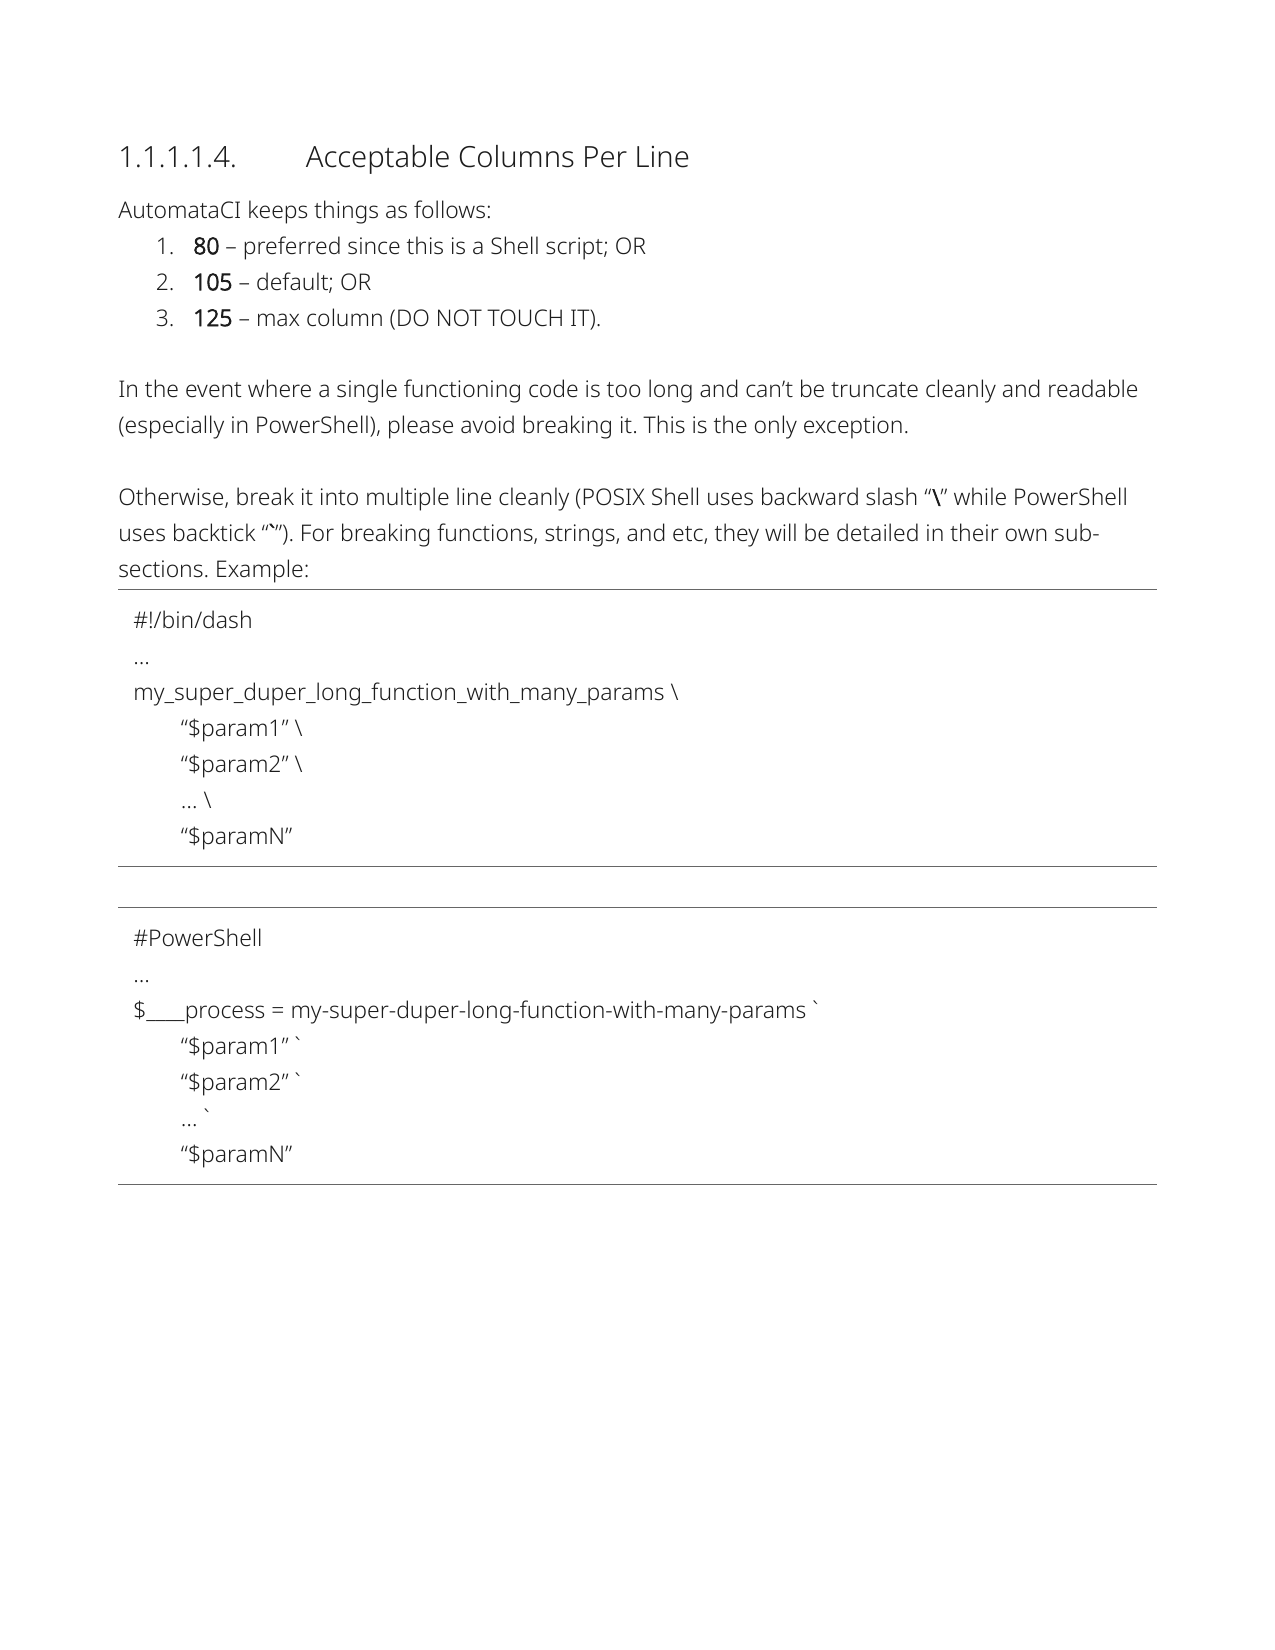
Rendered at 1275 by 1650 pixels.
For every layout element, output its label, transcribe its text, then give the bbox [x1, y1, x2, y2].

text … ` [118, 1086, 1157, 1122]
text ... [118, 625, 1157, 661]
text #PowerShell [118, 908, 1157, 943]
text … \ [118, 769, 1157, 805]
text “$param2” \ [118, 733, 1157, 769]
text “$paramN” [118, 805, 1157, 866]
text “$param1” \ [118, 697, 1157, 733]
list 80 – preferred since this is a Shell script; OR [156, 230, 1157, 261]
text my_super_duper_long_function_with_many_params \ [118, 661, 1157, 697]
list 105 – default; OR [156, 266, 1157, 297]
text #!/bin/dash [118, 590, 1157, 625]
text ... [118, 943, 1157, 979]
subtitle Acceptable Columns Per Line [118, 136, 1157, 176]
text Otherwise, break it into multiple line cleanly (POSIX Shell uses backward slash “\” while PowerShell uses backtick “`”). For breaking functions, strings, and etc, they will be detailed in their own sub-sections. Example: [118, 481, 1157, 584]
text “$paramN” [118, 1122, 1157, 1184]
text In the event where a single functioning code is too long and can’t be truncate cleanly and readable (especially in PowerShell), please avoid breaking it. This is the only exception. [118, 373, 1157, 441]
text AutomataCI keeps things as follows: [118, 194, 1157, 225]
list 125 – max column (DO NOT TOUCH IT). [156, 302, 1157, 333]
text “$param1” ` [118, 1014, 1157, 1051]
text $____process = my-super-duper-long-function-with-many-params ` [118, 979, 1157, 1014]
text “$param2” ` [118, 1051, 1157, 1086]
